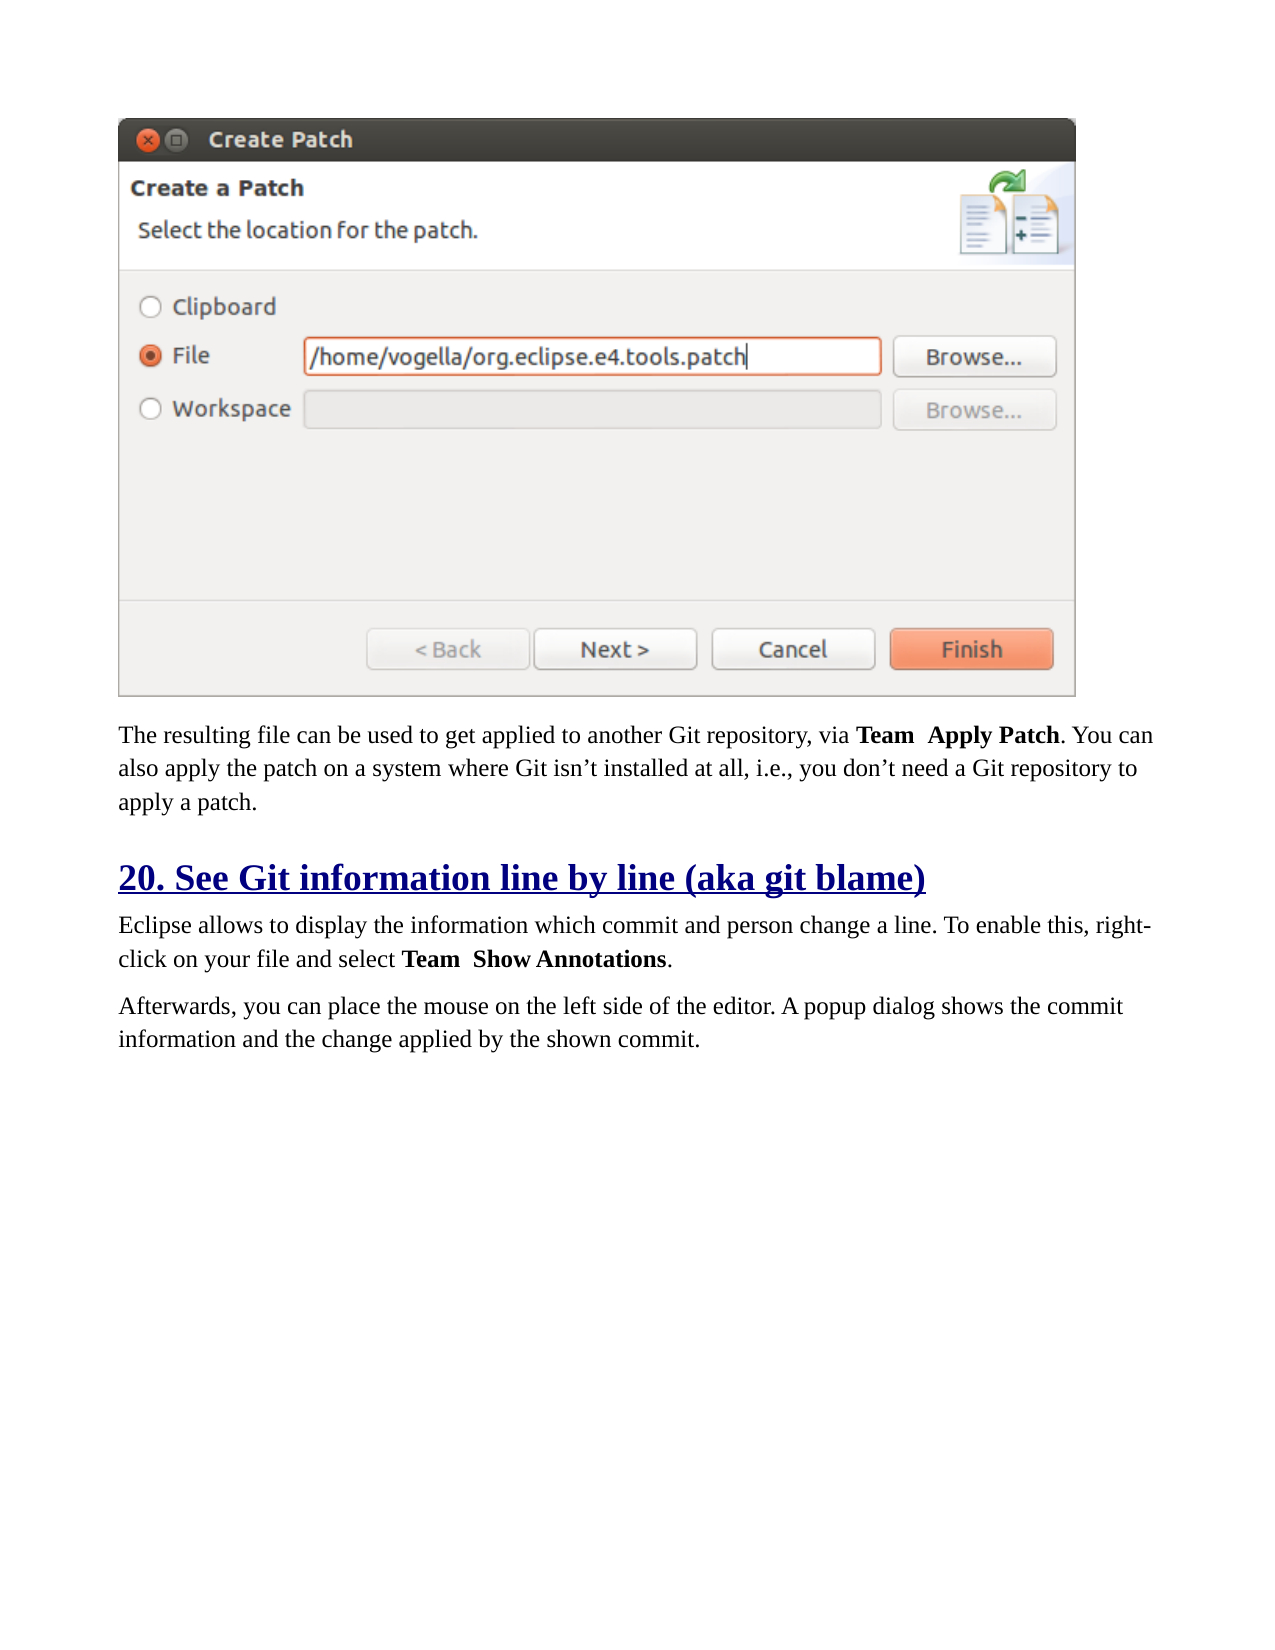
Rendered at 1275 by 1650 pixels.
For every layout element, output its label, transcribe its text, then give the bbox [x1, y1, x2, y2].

text The resulting file can be used to get applied to another Git repository, via Team Apply Patch. You can also apply the patch on a system where Git isn’t installed at all, i.e., you don’t need a Git repository to apply a patch. [118, 721, 1157, 815]
text Eclipse allows to display the information which commit and person change a line. To enable this, right-click on your file and select Team Show Annotations. [118, 911, 1157, 972]
picture [118, 118, 1076, 697]
text Afterwards, you can place the mouse on the left side of the editor. A popup dialog shows the commit information and the change applied by the shown commit. [118, 991, 1157, 1053]
subtitle 20. See Git information line by line (aka git blame) [118, 855, 1157, 898]
